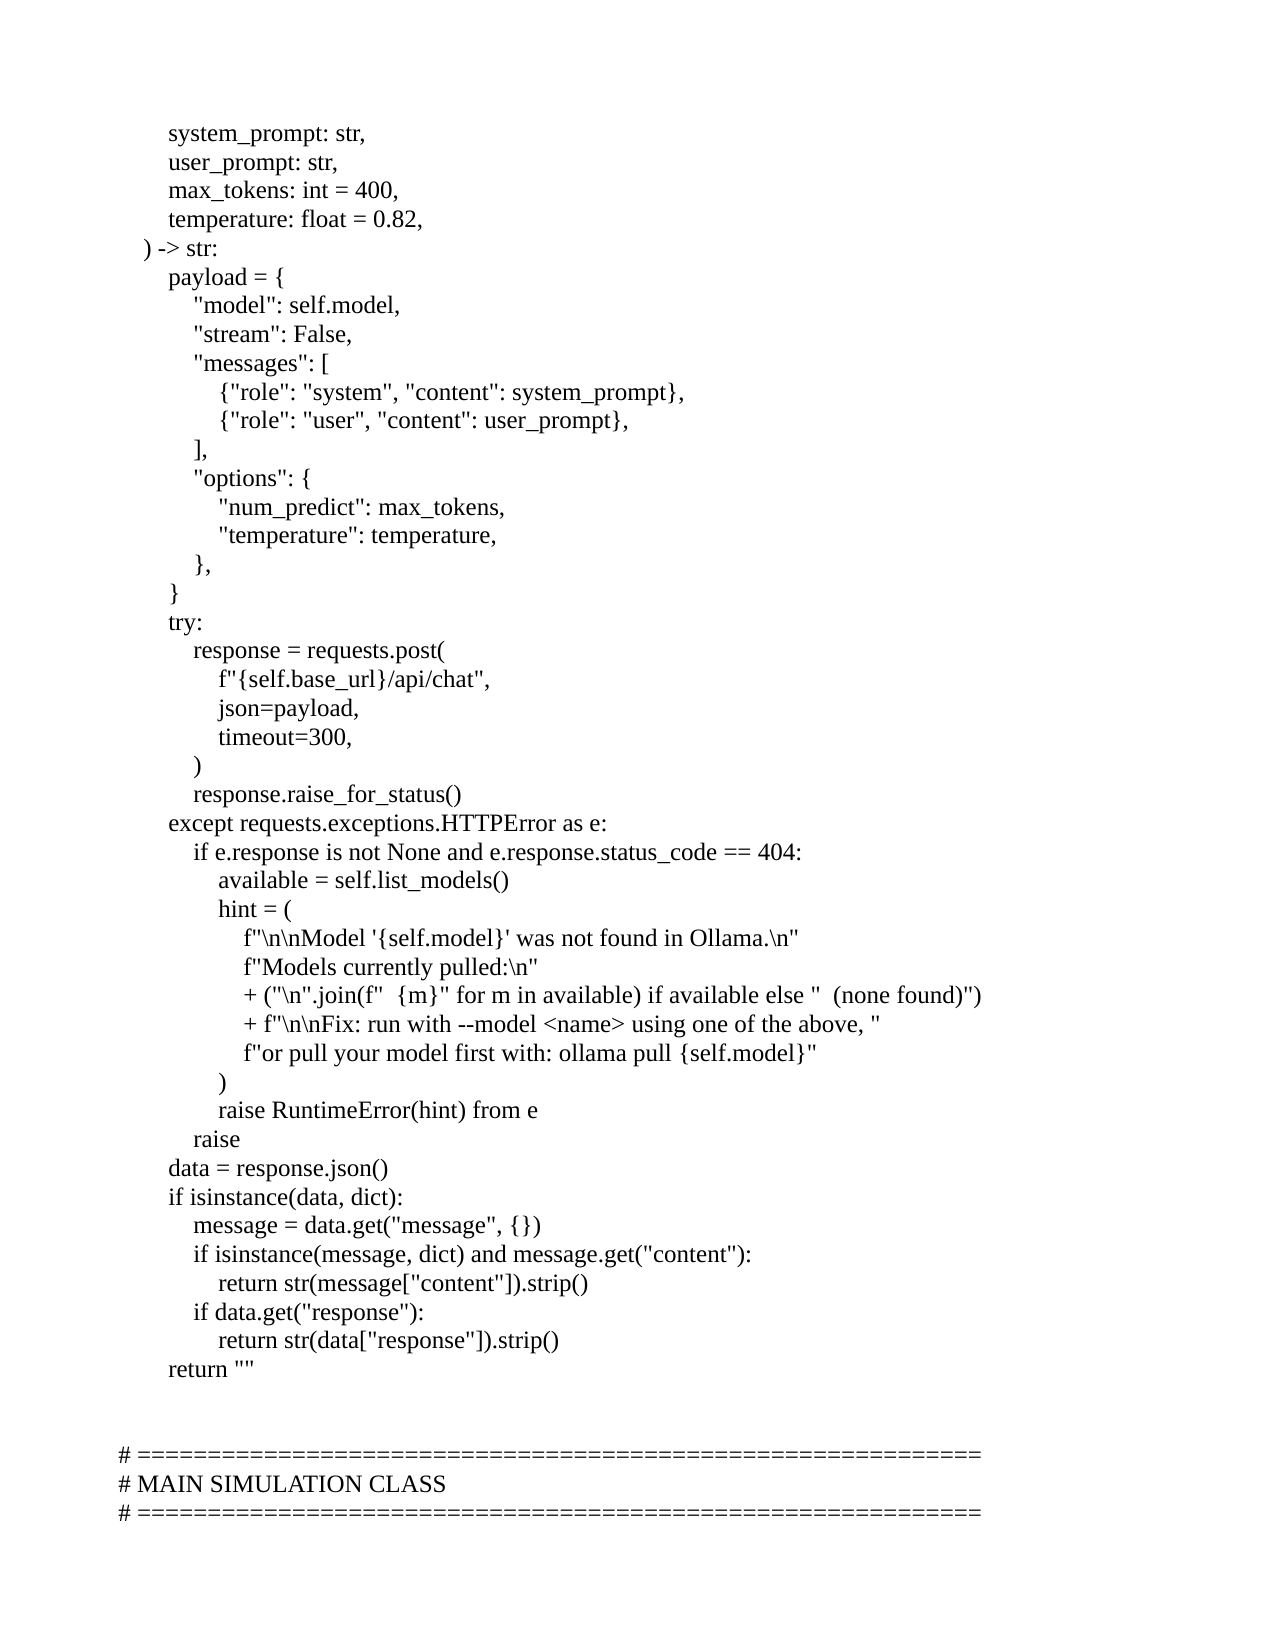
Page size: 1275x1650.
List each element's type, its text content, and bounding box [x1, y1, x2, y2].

text "options": { [118, 463, 1157, 492]
text f"Models currently pulled:\n" [118, 952, 1157, 981]
text hint = ( [118, 894, 1157, 923]
text ], [118, 434, 1157, 463]
text + f"\n\nFix: run with --model <name> using one of the above, " [118, 1009, 1157, 1038]
text response = requests.post( [118, 636, 1157, 664]
text data = response.json() [118, 1153, 1157, 1182]
text "stream": False, [118, 319, 1157, 348]
text raise [118, 1124, 1157, 1153]
text timeout=300, [118, 722, 1157, 751]
text "messages": [ [118, 348, 1157, 377]
text {"role": "system", "content": system_prompt}, [118, 377, 1157, 406]
text }, [118, 549, 1157, 578]
text if e.response is not None and e.response.status_code == 404: [118, 837, 1157, 866]
text if isinstance(message, dict) and message.get("content"): [118, 1239, 1157, 1268]
text # ============================================================ [118, 1498, 1157, 1527]
text return str(data["response"]).strip() [118, 1326, 1157, 1354]
text temperature: float = 0.82, [118, 204, 1157, 233]
text + ("\n".join(f" {m}" for m in available) if available else " (none found)") [118, 981, 1157, 1009]
text f"\n\nModel '{self.model}' was not found in Ollama.\n" [118, 923, 1157, 952]
text payload = { [118, 262, 1157, 291]
text response.raise_for_status() [118, 779, 1157, 808]
text message = data.get("message", {}) [118, 1211, 1157, 1239]
text ) [118, 1067, 1157, 1096]
text if data.get("response"): [118, 1297, 1157, 1326]
text f"{self.base_url}/api/chat", [118, 664, 1157, 693]
text raise RuntimeError(hint) from e [118, 1096, 1157, 1124]
text return str(message["content"]).strip() [118, 1268, 1157, 1297]
text available = self.list_models() [118, 866, 1157, 894]
text try: [118, 607, 1157, 636]
text return "" [118, 1354, 1157, 1383]
text except requests.exceptions.HTTPError as e: [118, 808, 1157, 837]
text {"role": "user", "content": user_prompt}, [118, 406, 1157, 434]
text } [118, 578, 1157, 607]
text user_prompt: str, [118, 147, 1157, 176]
text "temperature": temperature, [118, 521, 1157, 549]
text ) -> str: [118, 233, 1157, 262]
text "model": self.model, [118, 291, 1157, 319]
text # ============================================================ [118, 1441, 1157, 1469]
text system_prompt: str, [118, 118, 1157, 147]
text max_tokens: int = 400, [118, 176, 1157, 204]
text json=payload, [118, 693, 1157, 722]
text ) [118, 751, 1157, 779]
text if isinstance(data, dict): [118, 1182, 1157, 1211]
text f"or pull your model first with: ollama pull {self.model}" [118, 1038, 1157, 1067]
text # MAIN SIMULATION CLASS [118, 1469, 1157, 1498]
text "num_predict": max_tokens, [118, 492, 1157, 521]
